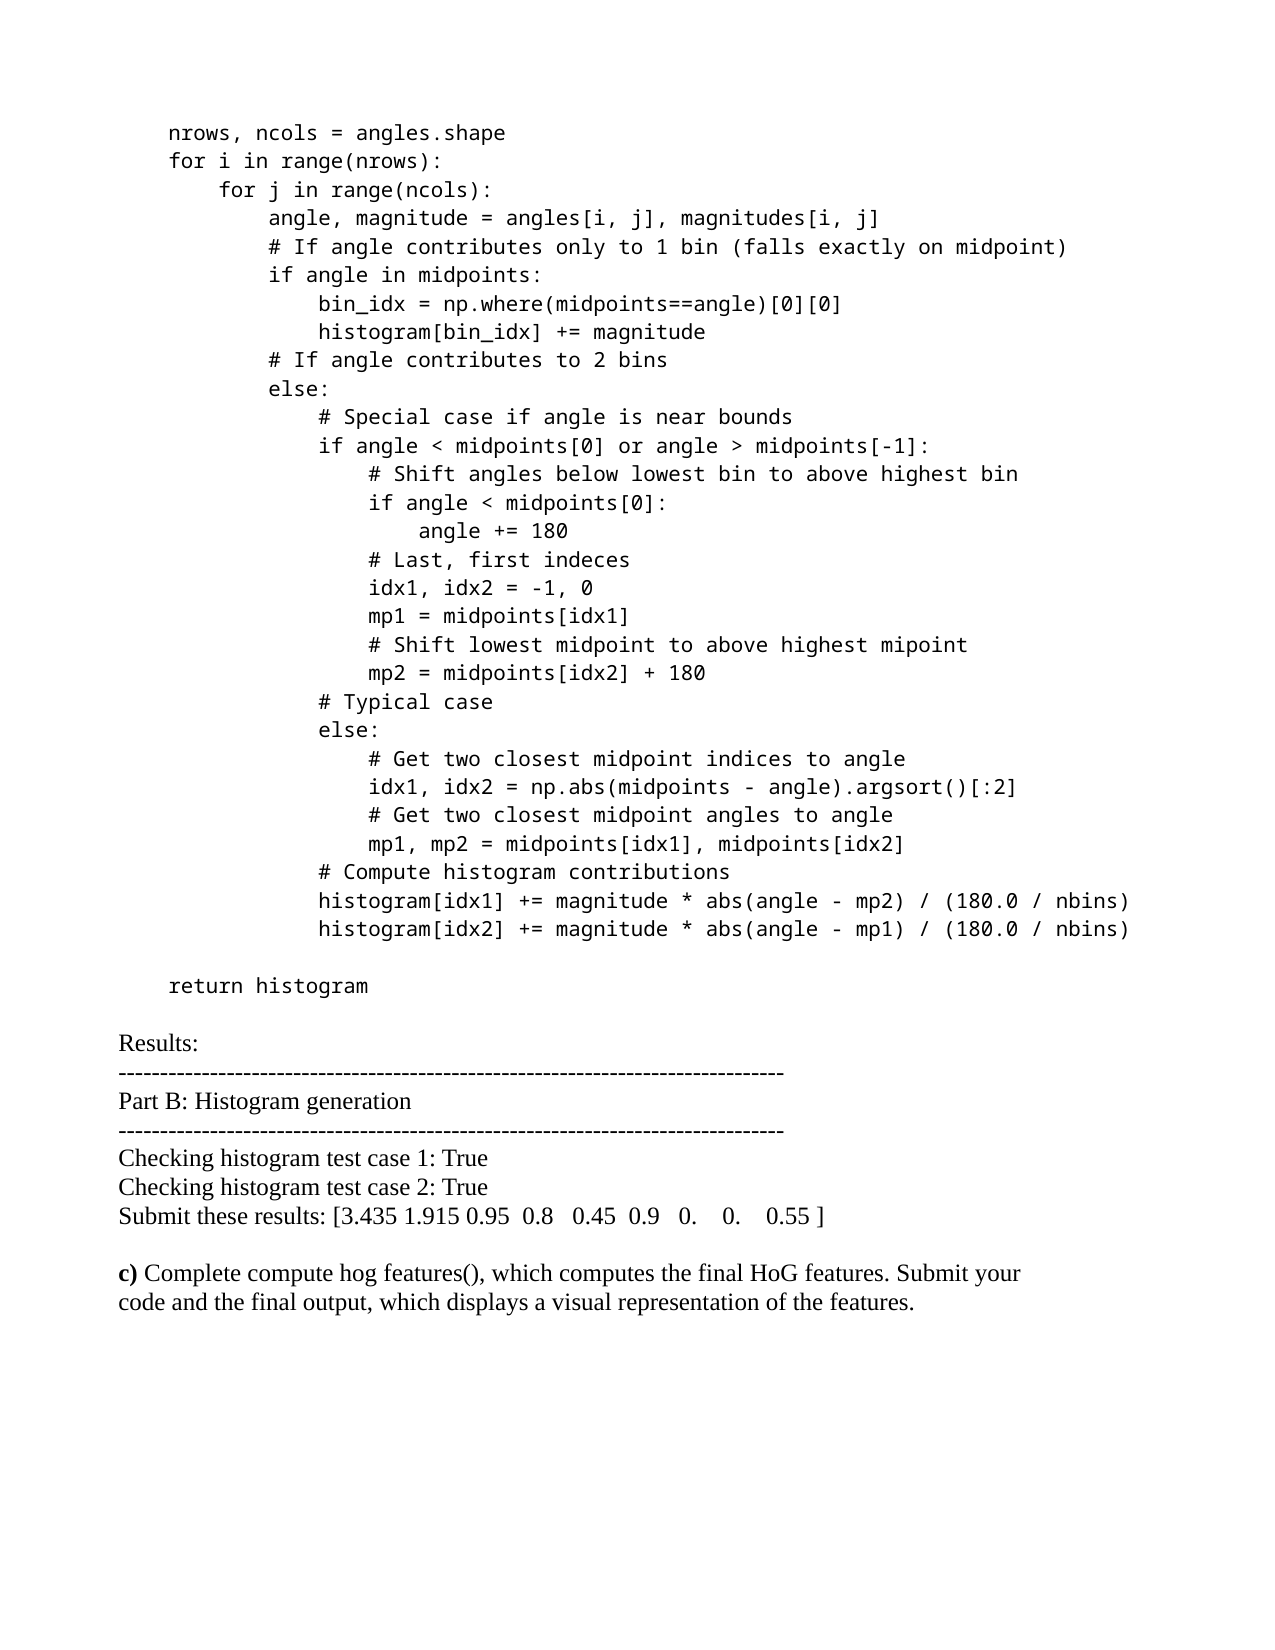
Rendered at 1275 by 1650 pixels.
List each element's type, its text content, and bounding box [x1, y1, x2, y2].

text mp1 = midpoints[idx1] [118, 602, 1157, 630]
text else: [118, 715, 1157, 744]
text angle += 180 [118, 516, 1157, 545]
text else: [118, 374, 1157, 402]
text Checking histogram test case 2: True [118, 1172, 1157, 1201]
text Submit these results: [3.435 1.915 0.95 0.8 0.45 0.9 0. 0. 0.55 ] [118, 1201, 1157, 1230]
text # Get two closest midpoint indices to angle [118, 744, 1157, 772]
text bin_idx = np.where(midpoints==angle)[0][0] [118, 289, 1157, 317]
text for i in range(nrows): [118, 147, 1157, 175]
text histogram[idx2] += magnitude * abs(angle - mp1) / (180.0 / nbins) [118, 914, 1157, 943]
text idx1, idx2 = np.abs(midpoints - angle).argsort()[:2] [118, 772, 1157, 801]
text for j in range(ncols): [118, 175, 1157, 203]
text # Typical case [118, 687, 1157, 715]
text Results: [118, 1028, 1157, 1057]
text mp1, mp2 = midpoints[idx1], midpoints[idx2] [118, 829, 1157, 857]
text # Shift angles below lowest bin to above highest bin [118, 459, 1157, 488]
text idx1, idx2 = -1, 0 [118, 573, 1157, 602]
text histogram[idx1] += magnitude * abs(angle - mp2) / (180.0 / nbins) [118, 886, 1157, 914]
text if angle in midpoints: [118, 260, 1157, 289]
text nrows, ncols = angles.shape [118, 118, 1157, 147]
text angle, magnitude = angles[i, j], magnitudes[i, j] [118, 203, 1157, 232]
text return histogram [118, 971, 1157, 1000]
text # Shift lowest midpoint to above highest mipoint [118, 630, 1157, 658]
text # Compute histogram contributions [118, 857, 1157, 886]
text -------------------------------------------------------------------------------- [118, 1057, 1157, 1086]
text if angle < midpoints[0] or angle > midpoints[-1]: [118, 431, 1157, 459]
text Checking histogram test case 1: True [118, 1143, 1157, 1172]
text if angle < midpoints[0]: [118, 488, 1157, 516]
text Part B: Histogram generation [118, 1086, 1157, 1115]
text # Special case if angle is near bounds [118, 402, 1157, 431]
text -------------------------------------------------------------------------------- [118, 1115, 1157, 1143]
text c) Complete compute hog features(), which computes the final HoG features. Submit your [118, 1258, 1157, 1287]
text mp2 = midpoints[idx2] + 180 [118, 658, 1157, 687]
text # Last, first indeces [118, 545, 1157, 573]
text code and the final output, which displays a visual representation of the features. [118, 1287, 1157, 1316]
text # If angle contributes to 2 bins [118, 346, 1157, 374]
text # If angle contributes only to 1 bin (falls exactly on midpoint) [118, 232, 1157, 260]
text histogram[bin_idx] += magnitude [118, 317, 1157, 346]
text # Get two closest midpoint angles to angle [118, 801, 1157, 829]
